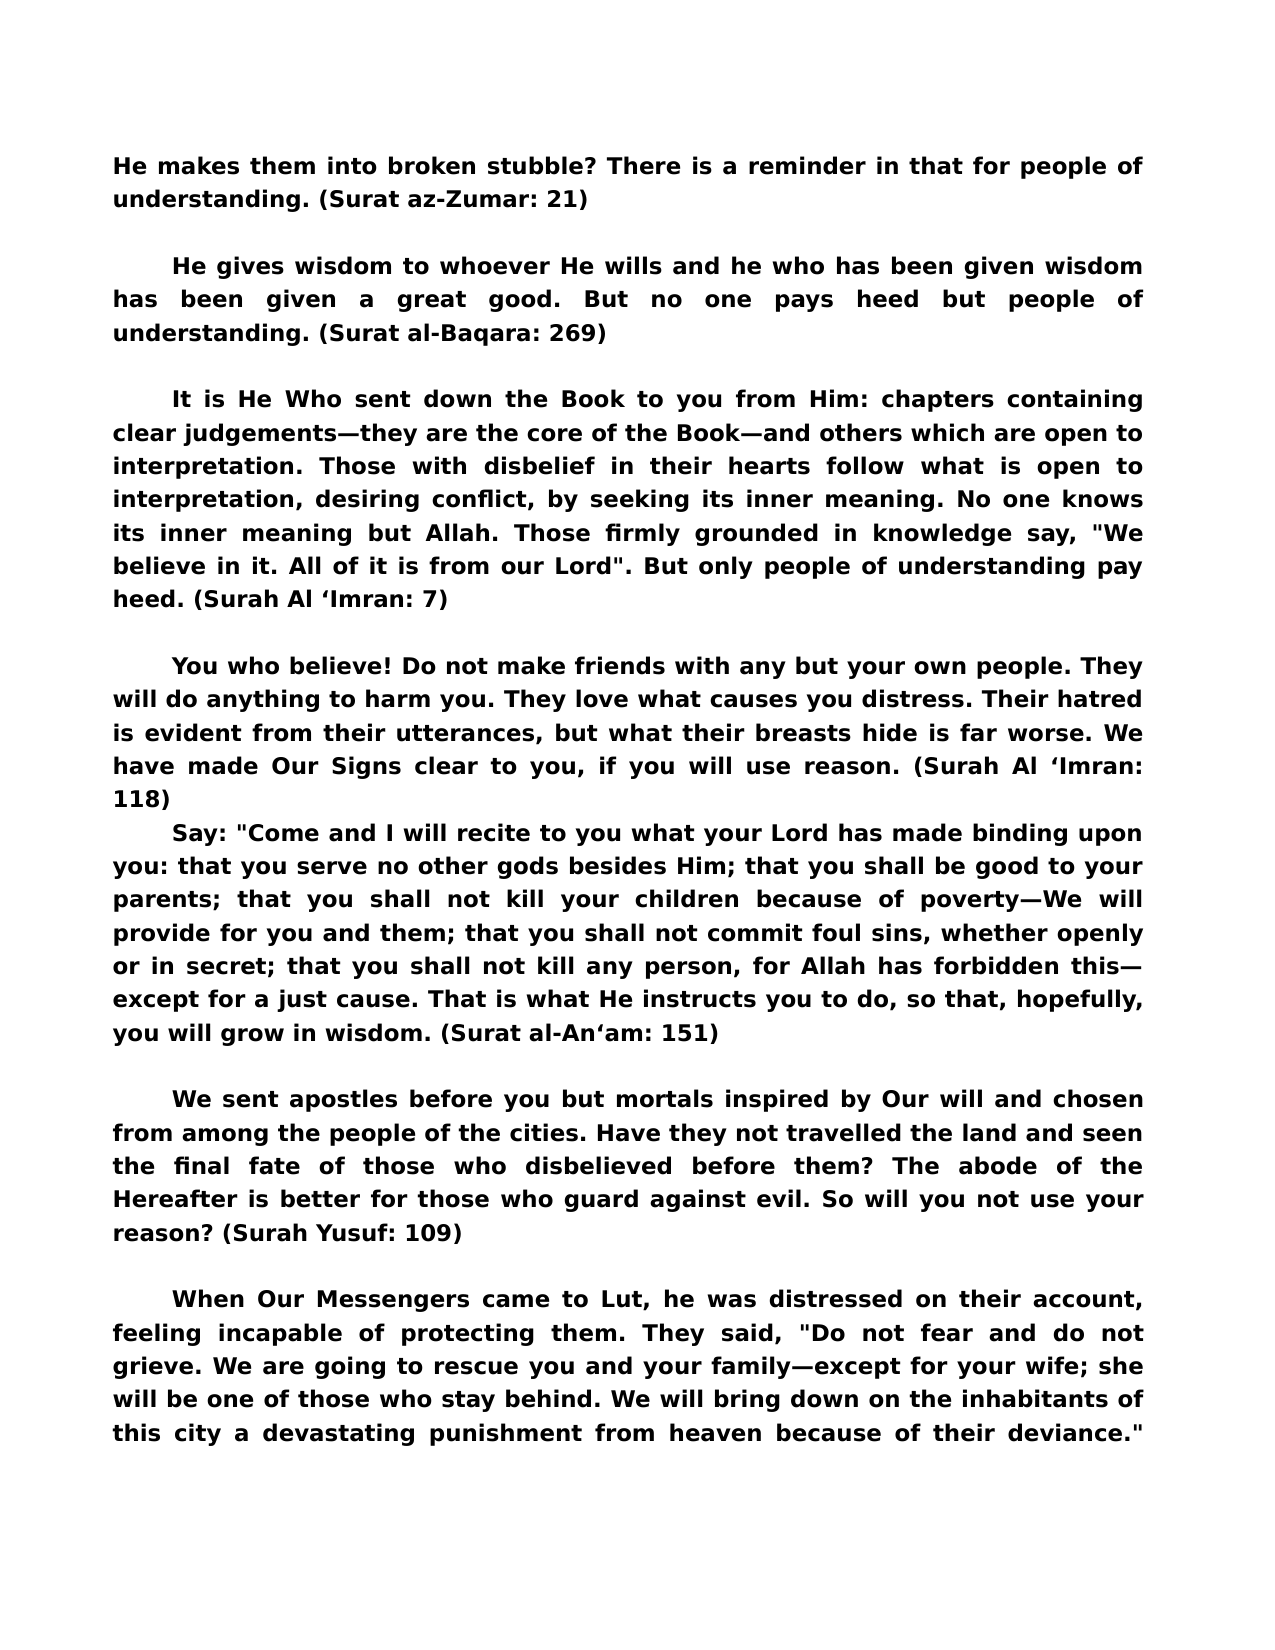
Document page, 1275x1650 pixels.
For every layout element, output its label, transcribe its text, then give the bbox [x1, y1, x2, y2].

text It is He Who sent down the Book to you from Him: chapters containing clear judgements—they are the core of the Book—and others which are open to interpretation. Those with disbelief in their hearts follow what is open to interpretation, desiring conflict, by seeking its inner meaning. No one knows its inner meaning but Allah. Those firmly grounded in knowledge say, "We believe in it. All of it is from our Lord". But only people of understanding pay heed. (Surah Al ‘Imran: 7) [112, 381, 1145, 614]
text You who believe! Do not make friends with any but your own people. They will do anything to harm you. They love what causes you distress. Their hatred is evident from their utterances, but what their breasts hide is far worse. We have made Our Signs clear to you, if you will use reason. (Surah Al ‘Imran: 118) [112, 648, 1145, 814]
text Say: "Come and I will recite to you what your Lord has made binding upon you: that you serve no other gods besides Him; that you shall be good to your parents; that you shall not kill your children because of poverty—We will provide for you and them; that you shall not commit foul sins, whether openly or in secret; that you shall not kill any person, for Allah has forbidden this—except for a just cause. That is what He instructs you to do, so that, hopefully, you will grow in wisdom. (Surat al-An‘am: 151) [112, 814, 1145, 1048]
text He gives wisdom to whoever He wills and he who has been given wisdom has been given a great good. But no one pays heed but people of understanding. (Surat al-Baqara: 269) [112, 248, 1145, 348]
text When Our Messengers came to Lut, he was distressed on their account, feeling incapable of protecting them. They said, "Do not fear and do not grieve. We are going to rescue you and your family—except for your wife; she will be one of those who stay behind. We will bring down on the inhabitants of this city a devastating punishment from heaven because of their deviance." [112, 1281, 1145, 1448]
text He makes them into broken stubble? There is a reminder in that for people of understanding. (Surat az-Zumar: 21) [112, 148, 1145, 214]
text We sent apostles before you but mortals inspired by Our will and chosen from among the people of the cities. Have they not travelled the land and seen the final fate of those who disbelieved before them? The abode of the Hereafter is better for those who guard against evil. So will you not use your reason? (Surah Yusuf: 109) [112, 1081, 1145, 1248]
